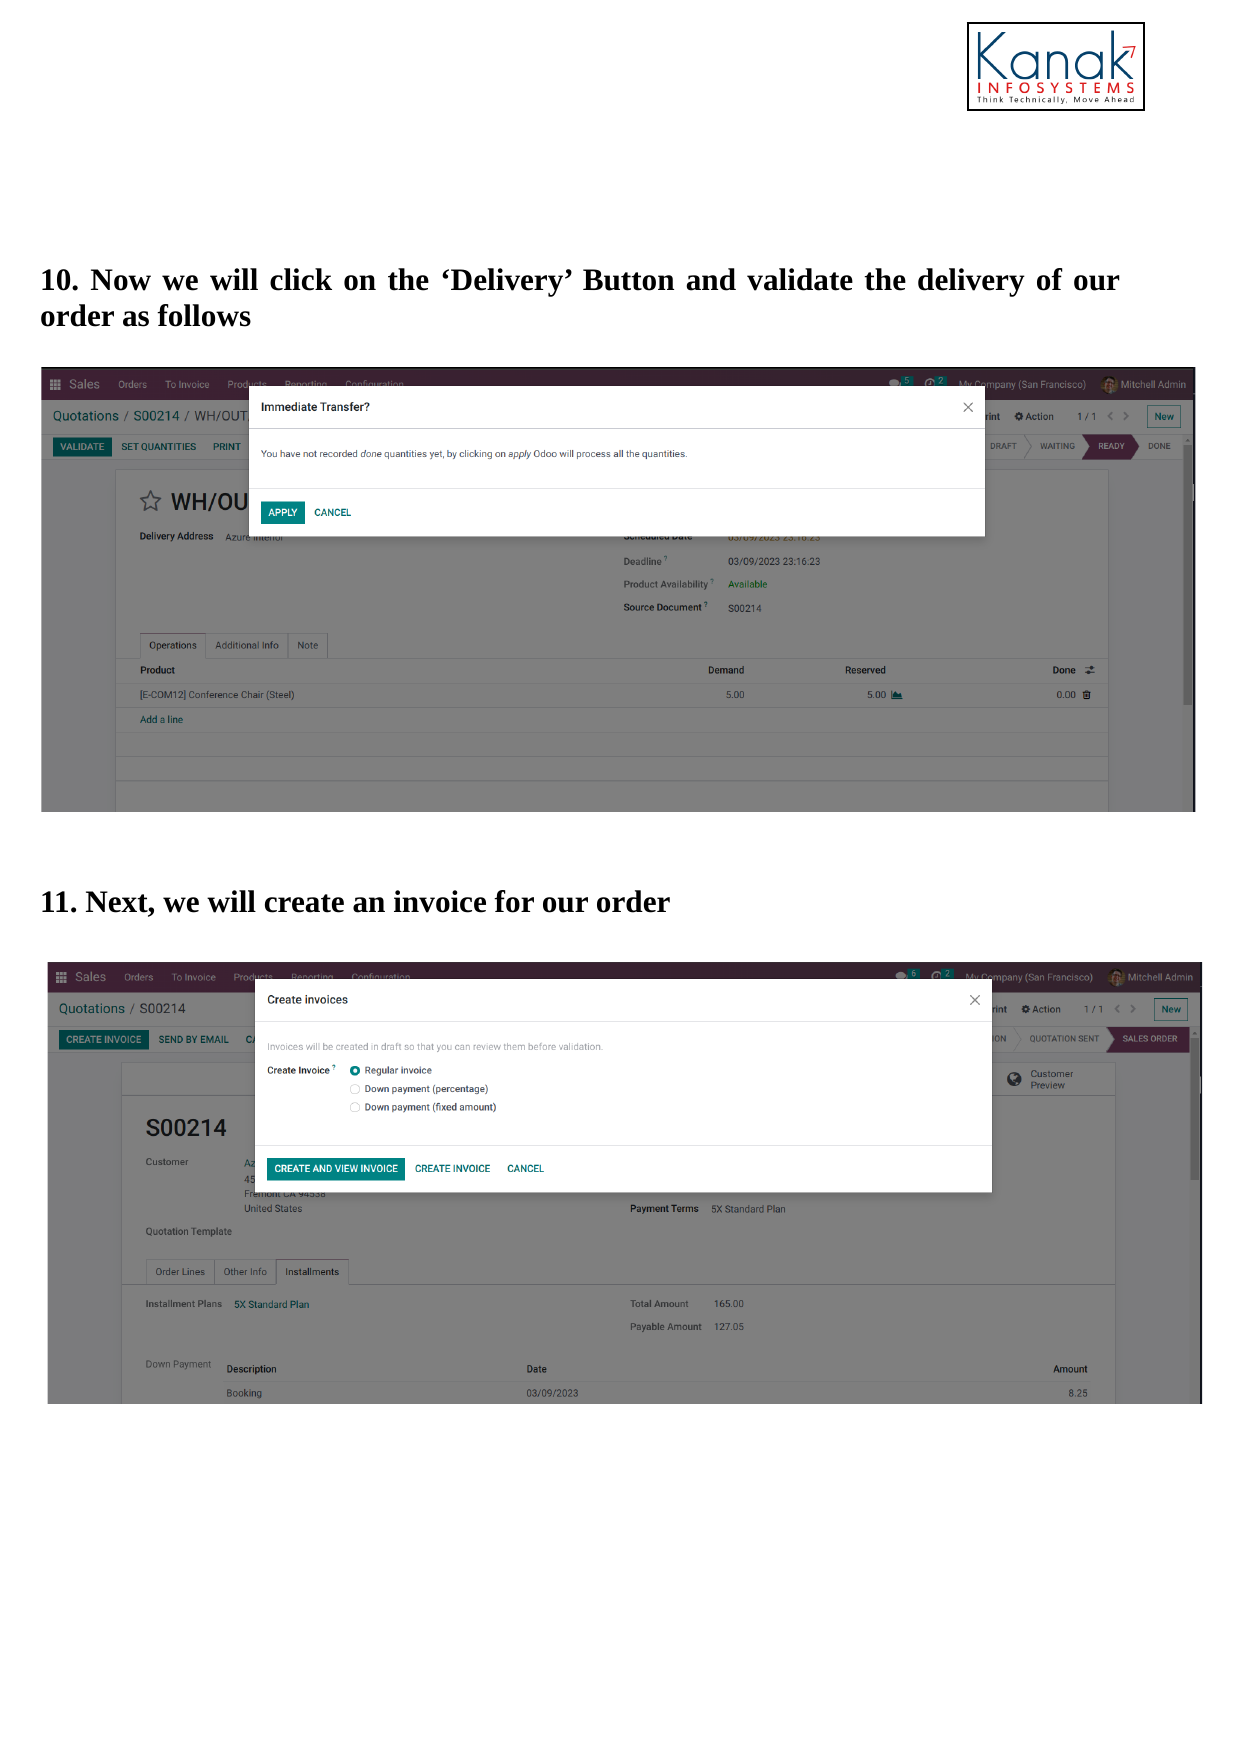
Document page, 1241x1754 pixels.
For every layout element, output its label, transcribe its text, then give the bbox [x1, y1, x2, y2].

picture [41, 367, 1196, 812]
picture [47, 962, 1203, 1404]
picture [969, 24, 1143, 109]
text 11. Next, we will create an invoice for our order [40, 883, 1122, 919]
text 10. Now we will click on the ‘Delivery’ Button and validate the delivery of our order as follows [40, 261, 1122, 333]
